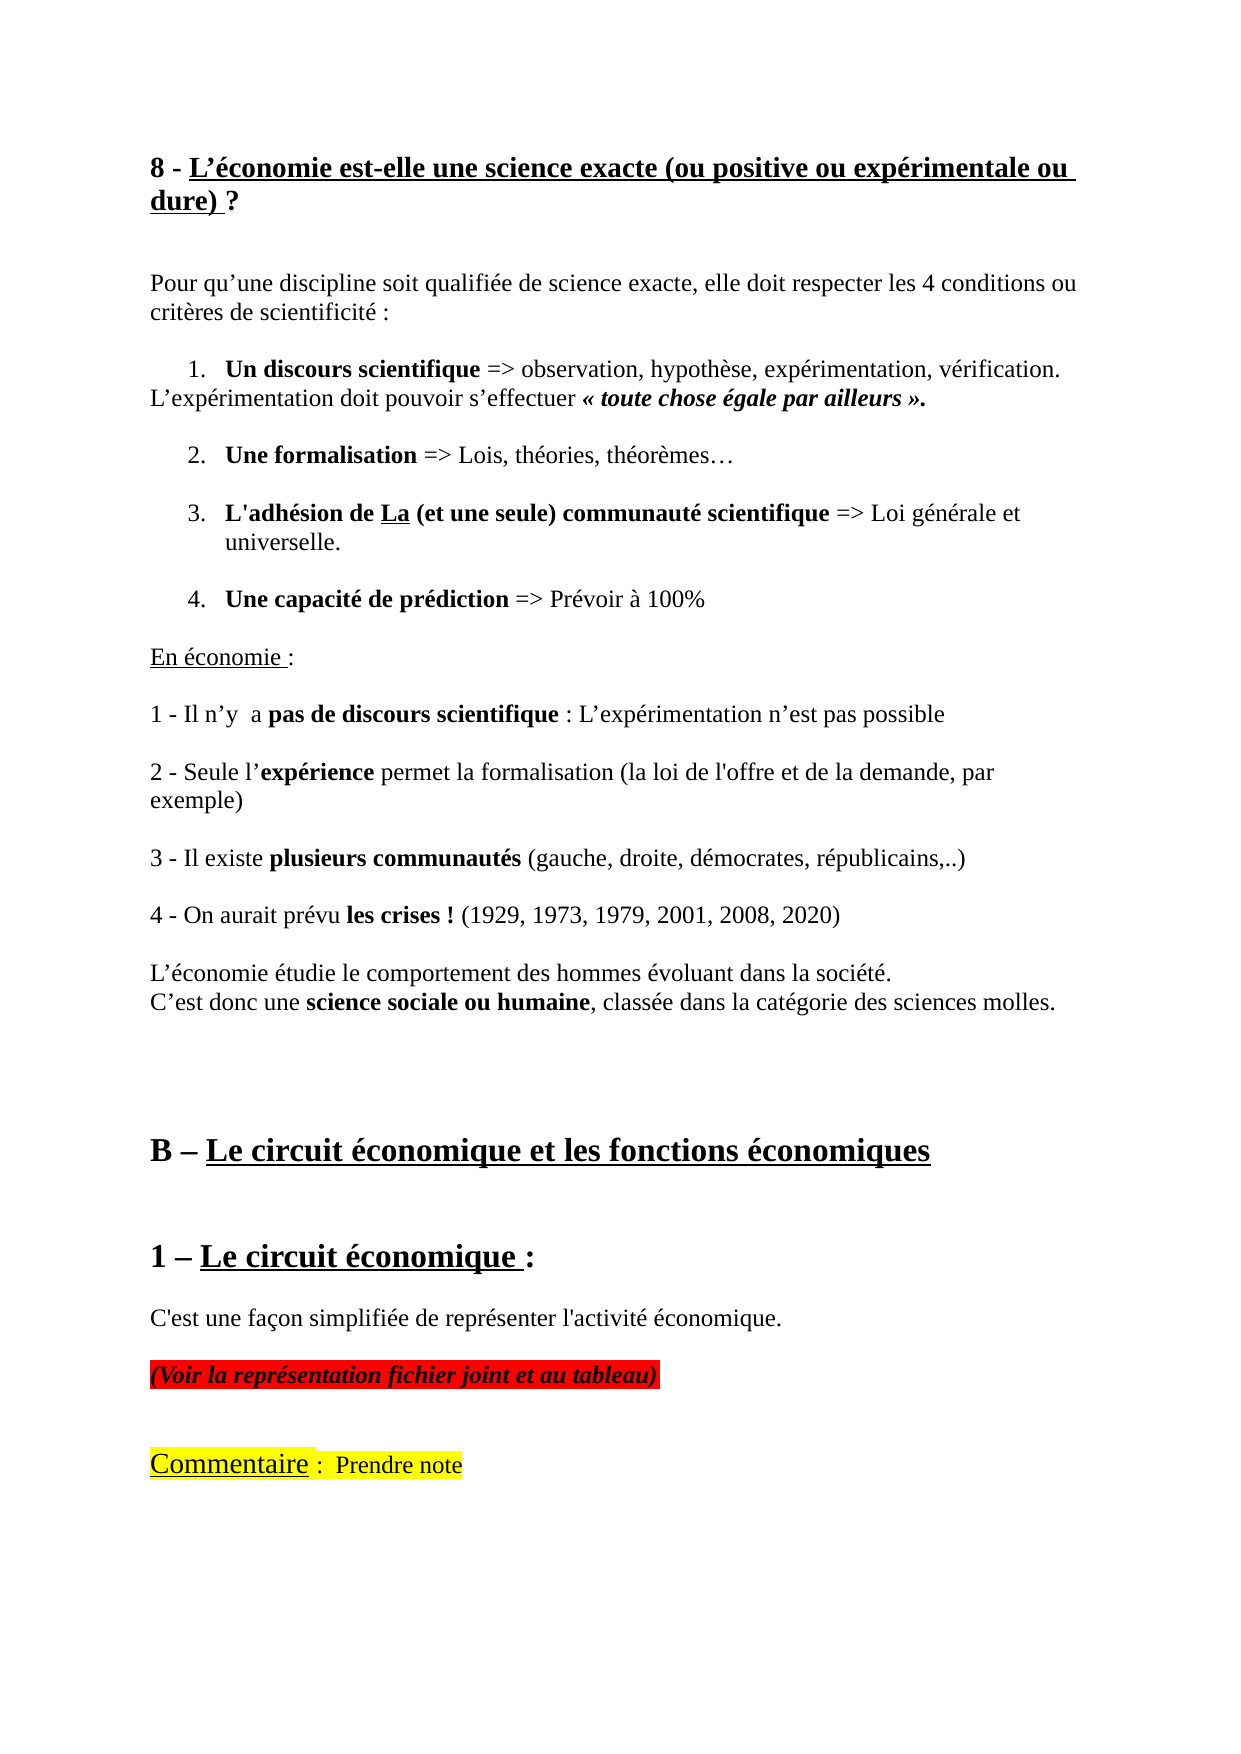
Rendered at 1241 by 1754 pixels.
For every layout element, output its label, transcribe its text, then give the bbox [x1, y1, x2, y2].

text 1 – Le circuit économique : [150, 1236, 1090, 1274]
text 3 - Il existe plusieurs communautés (gauche, droite, démocrates, républicains,..) [150, 843, 1090, 872]
list Un discours scientifique => observation, hypothèse, expérimentation, vérification. [187, 354, 1090, 383]
text 2 - Seule l’expérience permet la formalisation (la loi de l'offre et de la demande, par exemple) [150, 757, 1090, 814]
text B – Le circuit économique et les fonctions économiques [150, 1130, 1090, 1169]
text C’est donc une science sociale ou humaine, classée dans la catégorie des sciences molles. [150, 987, 1090, 1015]
text En économie : [150, 642, 1090, 670]
text Pour qu’une discipline soit qualifiée de science exacte, elle doit respecter les 4 conditions ou critères de scientificité : [150, 268, 1090, 325]
text 1 - Il n’y a pas de discours scientifique : L’expérimentation n’est pas possible [150, 699, 1090, 728]
text (Voir la représentation fichier joint et au tableau) [150, 1360, 1090, 1389]
text Commentaire : Prendre note [150, 1447, 1090, 1480]
list Une capacité de prédiction => Prévoir à 100% [187, 584, 1090, 613]
text L’expérimentation doit pouvoir s’effectuer « toute chose égale par ailleurs ». [150, 383, 1090, 412]
list L'adhésion de La (et une seule) communauté scientifique => Loi générale et universelle. [187, 498, 1090, 555]
text L’économie étudie le comportement des hommes évoluant dans la société. [150, 958, 1090, 987]
text 8 - L’économie est-elle une science exacte (ou positive ou expérimentale ou dure) ? [150, 150, 1090, 217]
text 4 - On aurait prévu les crises ! (1929, 1973, 1979, 2001, 2008, 2020) [150, 900, 1090, 929]
list Une formalisation => Lois, théories, théorèmes… [187, 440, 1090, 469]
text C'est une façon simplifiée de représenter l'activité économique. [150, 1303, 1090, 1332]
